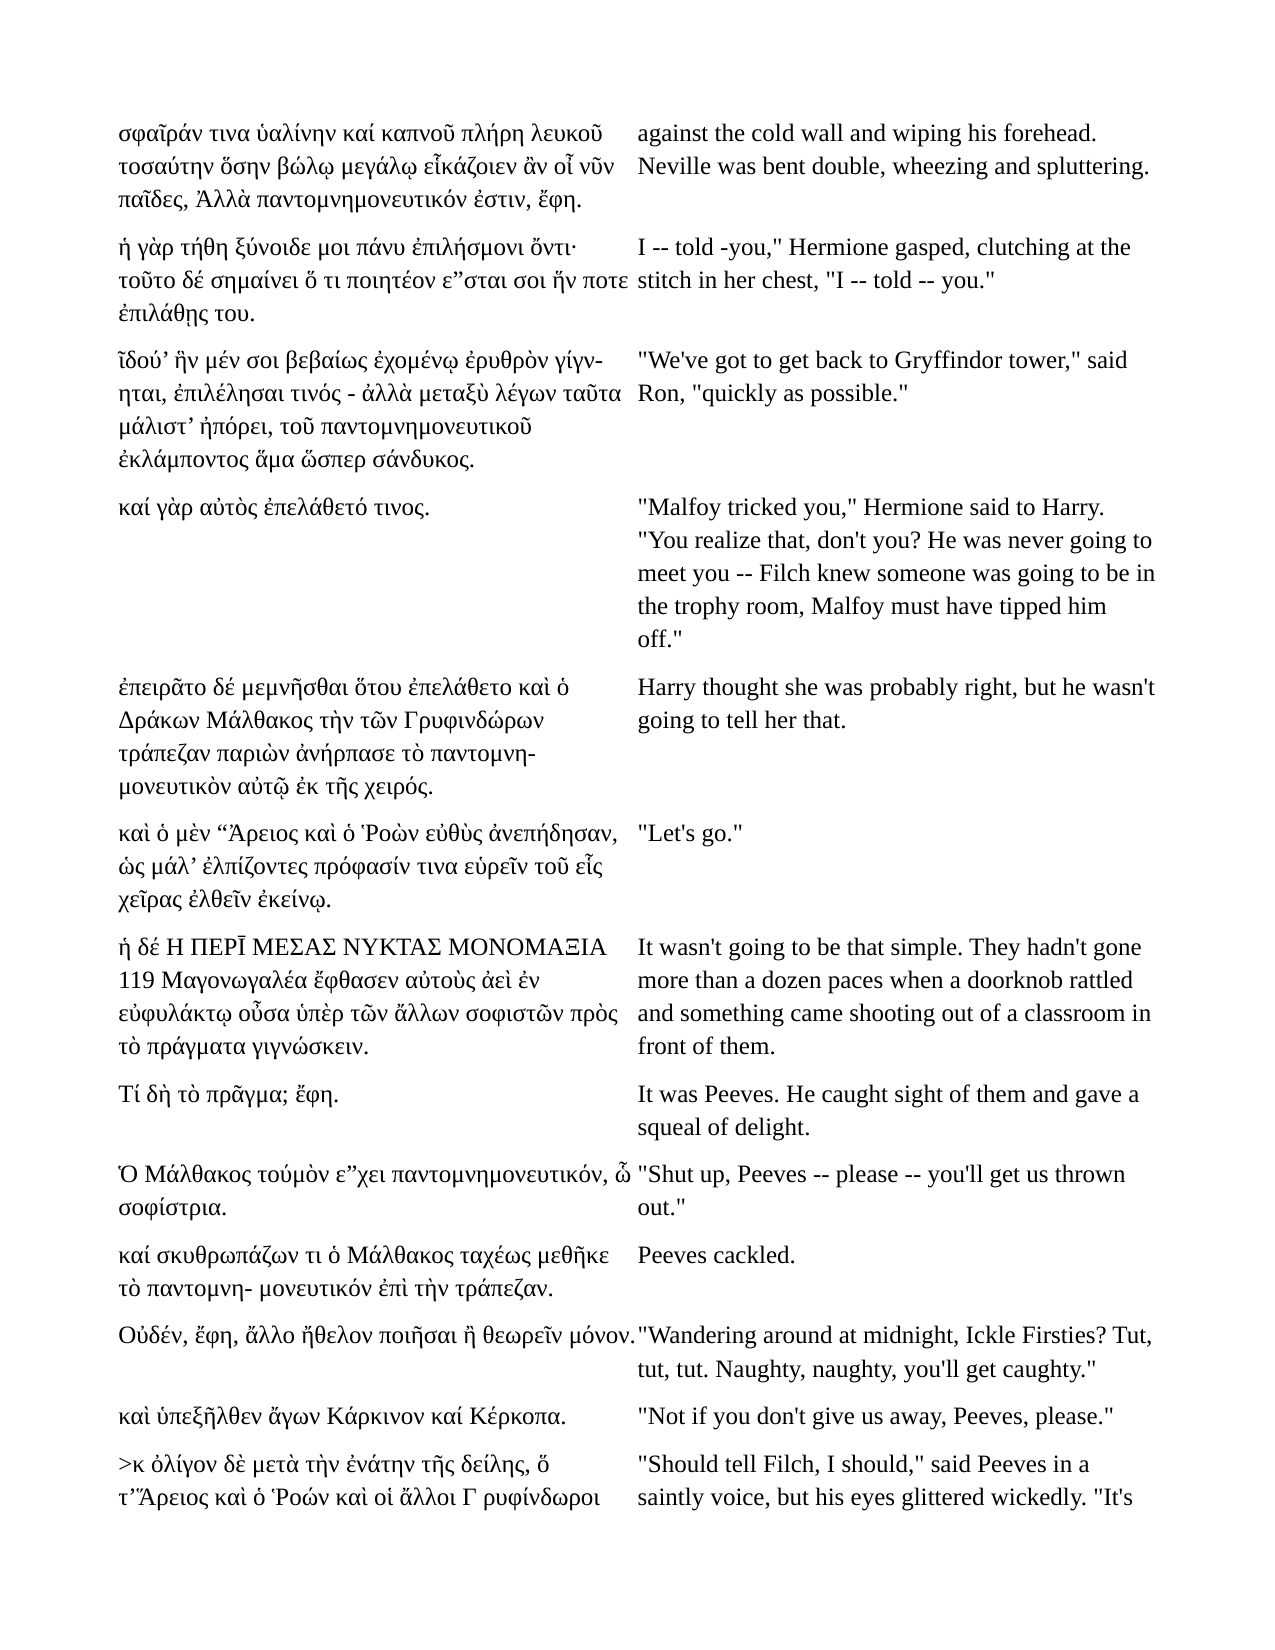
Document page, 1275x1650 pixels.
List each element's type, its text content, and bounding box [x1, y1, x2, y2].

table_cell "Not if you don't give us away, Peeves, please." [638, 1401, 1157, 1449]
table_cell "Should tell Filch, I should," said Peeves in a saintly voice, but his eyes glittered wickedly. "It's [638, 1449, 1157, 1511]
table_cell It wasn't going to be that simple. They hadn't gone more than a dozen paces when a doorknob rattled and something came shooting out of a classroom in front of them. [638, 932, 1157, 1079]
table_cell I -- told -you," Hermione gasped, clutching at the stitch in her chest, "I -- told -- you." [638, 232, 1157, 345]
table_cell καί γὰρ αὐτὸς ἐπελάθετό τινος. [118, 492, 637, 672]
table_cell σφαῖράν τινα ὑαλίνην καί καπνοῦ πλήρη λευκοῦ τοσαύτην ὅσην βώλῳ μεγάλῳ εἷκάζοιεν ἂν οἶ νῦν παῖδες, Ἀλλὰ παντομνημονευτικόν ἐστιν, ἔφη. [118, 118, 637, 232]
table_cell "We've got to get back to Gryffindor tower," said Ron, "quickly as possible." [638, 345, 1157, 492]
table_cell ῖδού’ ἣν μέν σοι βεβαίως ἐχομένῳ ἐρυθρὸν γίγν- ηται, ἐπιλέλησαι τινός - ἀλλὰ μεταξὺ λέγων ταῦτα μάλιστ’ ἠπόρει, τοῦ παντομνημονευτικοῦ ἐκλάμποντος ἅμα ὥσπερ σάνδυκος. [118, 345, 637, 492]
table_cell ἐπειρᾶτο δέ μεμνῆσθαι ὅτου ἐπελάθετο καὶ ὁ Δράκων Μάλθακος τὴν τῶν Γρυφινδώρων τράπεζαν παριὼν ἀνήρπασε τὸ παντομνη- μονευτικὸν αὐτῷ ἐκ τῆς χειρός. [118, 672, 637, 818]
table_cell Harry thought she was probably right, but he wasn't going to tell her that. [638, 672, 1157, 818]
table_cell "Malfoy tricked you," Hermione said to Harry. "You realize that, don't you? He was never going to meet you -- Filch knew someone was going to be in the trophy room, Malfoy must have tipped him off." [638, 492, 1157, 672]
table_cell καὶ ὑπεξῆλθεν ἄγων Κάρκινον καί Κέρκοπα. [118, 1401, 637, 1449]
table_cell ἡ δέ Η ΠΕΡῙ ΜΕΣΑΣ ΝΥΚΤΑΣ ΜΟΝΟΜΑΞΙΑ 119 Μαγονωγαλέα ἔφθασεν αὐτοὺς ἀεὶ ἐν εὐφυλάκτῳ οὖσα ὑπὲρ τῶν ἄλλων σοφιστῶν πρὸς τὸ πράγματα γιγνώσκειν. [118, 932, 637, 1079]
table_cell Οὐδέν, ἔφη, ἄλλο ἤθελον ποιῆσαι ἢ θεωρεῖν μόνον. [118, 1321, 637, 1401]
table_cell Τί δὴ τὸ πρᾶγμα; ἔφη. [118, 1079, 637, 1159]
table_cell Ὁ Μάλθακος τούμὸν ε”χει παντομνημονευτικόν, ὧ σοφίστρια. [118, 1159, 637, 1240]
table_cell ἡ γὰρ τήθη ξύνοιδε μοι πάνυ ἐπιλήσμονι ὄντι· τοῦτο δέ σημαίνει ὅ τι ποιητέον ε”σται σοι ἥν ποτε ἐπιλάθῃς του. [118, 232, 637, 345]
table_cell "Shut up, Peeves -- please -- you'll get us thrown out." [638, 1159, 1157, 1240]
table_cell >κ ὀλίγον δὲ μετὰ τὴν ἐνάτην τῆς δείλης, ὅ τ’Ἅρειος καὶ ὁ Ῥοών καὶ οἱ ἄλλοι Γ ρυφίνδωροι [118, 1449, 637, 1511]
table_cell It was Peeves. He caught sight of them and gave a squeal of delight. [638, 1079, 1157, 1159]
table_cell "Let's go." [638, 819, 1157, 932]
table_cell καί σκυθρωπάζων τι ὁ Μάλθακος ταχέως μεθῆκε τὸ παντομνη- μονευτικόν ἐπὶ τὴν τράπεζαν. [118, 1240, 637, 1321]
table_cell against the cold wall and wiping his forehead. Neville was bent double, wheezing and spluttering. [638, 118, 1157, 232]
table_cell Peeves cackled. [638, 1240, 1157, 1321]
table_cell "Wandering around at midnight, Ickle Firsties? Tut, tut, tut. Naughty, naughty, you'll get caughty." [638, 1321, 1157, 1401]
table_cell καὶ ὁ μὲν “Ἀρειος καὶ ὁ Ῥοὼν εὐθὺς ἀνεπήδησαν, ὡς μάλ’ ἐλπίζοντες πρόφασίν τινα εὑρεῖν τοῦ εἷς χεῖρας ἐλθεῖν ἐκείνῳ. [118, 819, 637, 932]
